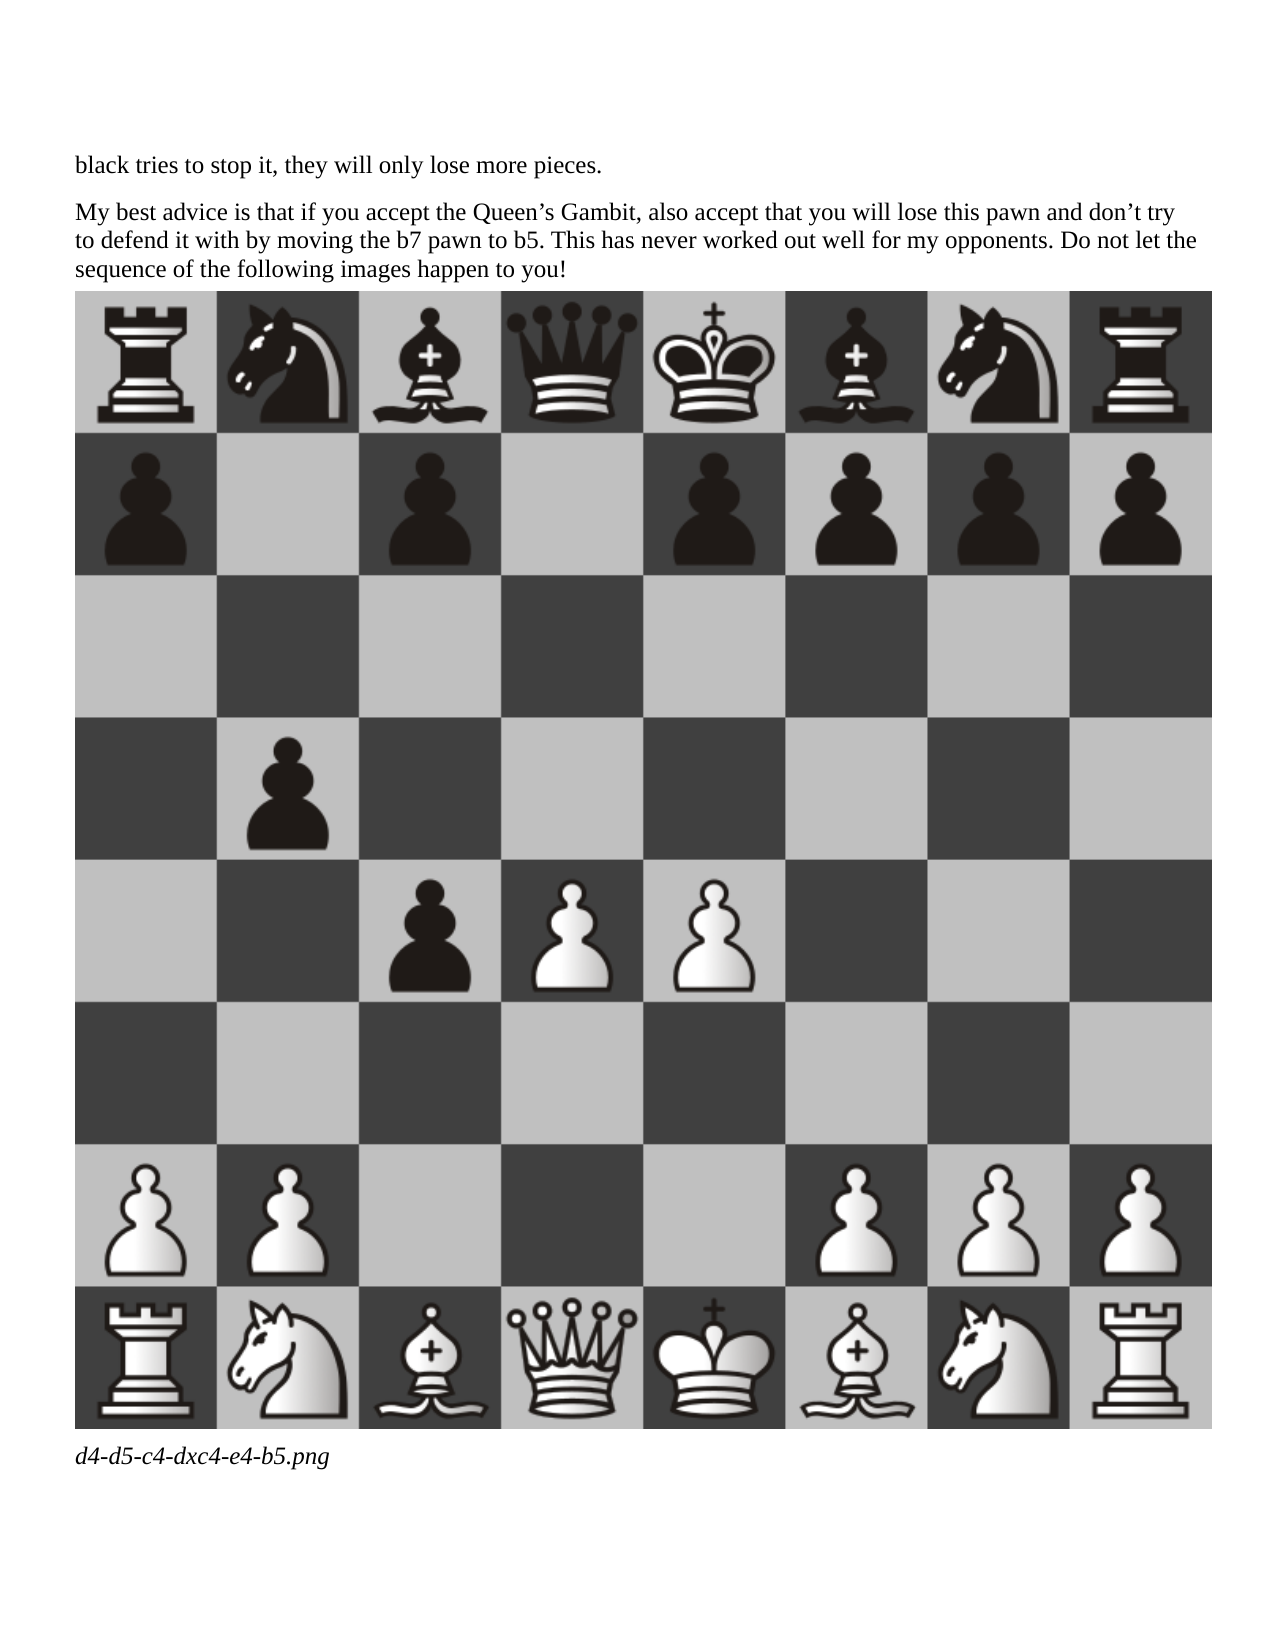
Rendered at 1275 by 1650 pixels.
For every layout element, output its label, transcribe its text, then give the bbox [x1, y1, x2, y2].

text black tries to stop it, they will only lose more pieces. [75, 150, 1200, 179]
text d4-d5-c4-dxc4-e4-b5.png [75, 1441, 1200, 1470]
text My best advice is that if you accept the Queen’s Gambit, also accept that you will lose this pawn and don’t try to defend it with by moving the b7 pawn to b5. This has never worked out well for my opponents. Do not let the sequence of the following images happen to you! [75, 197, 1200, 283]
picture [75, 291, 1212, 1429]
